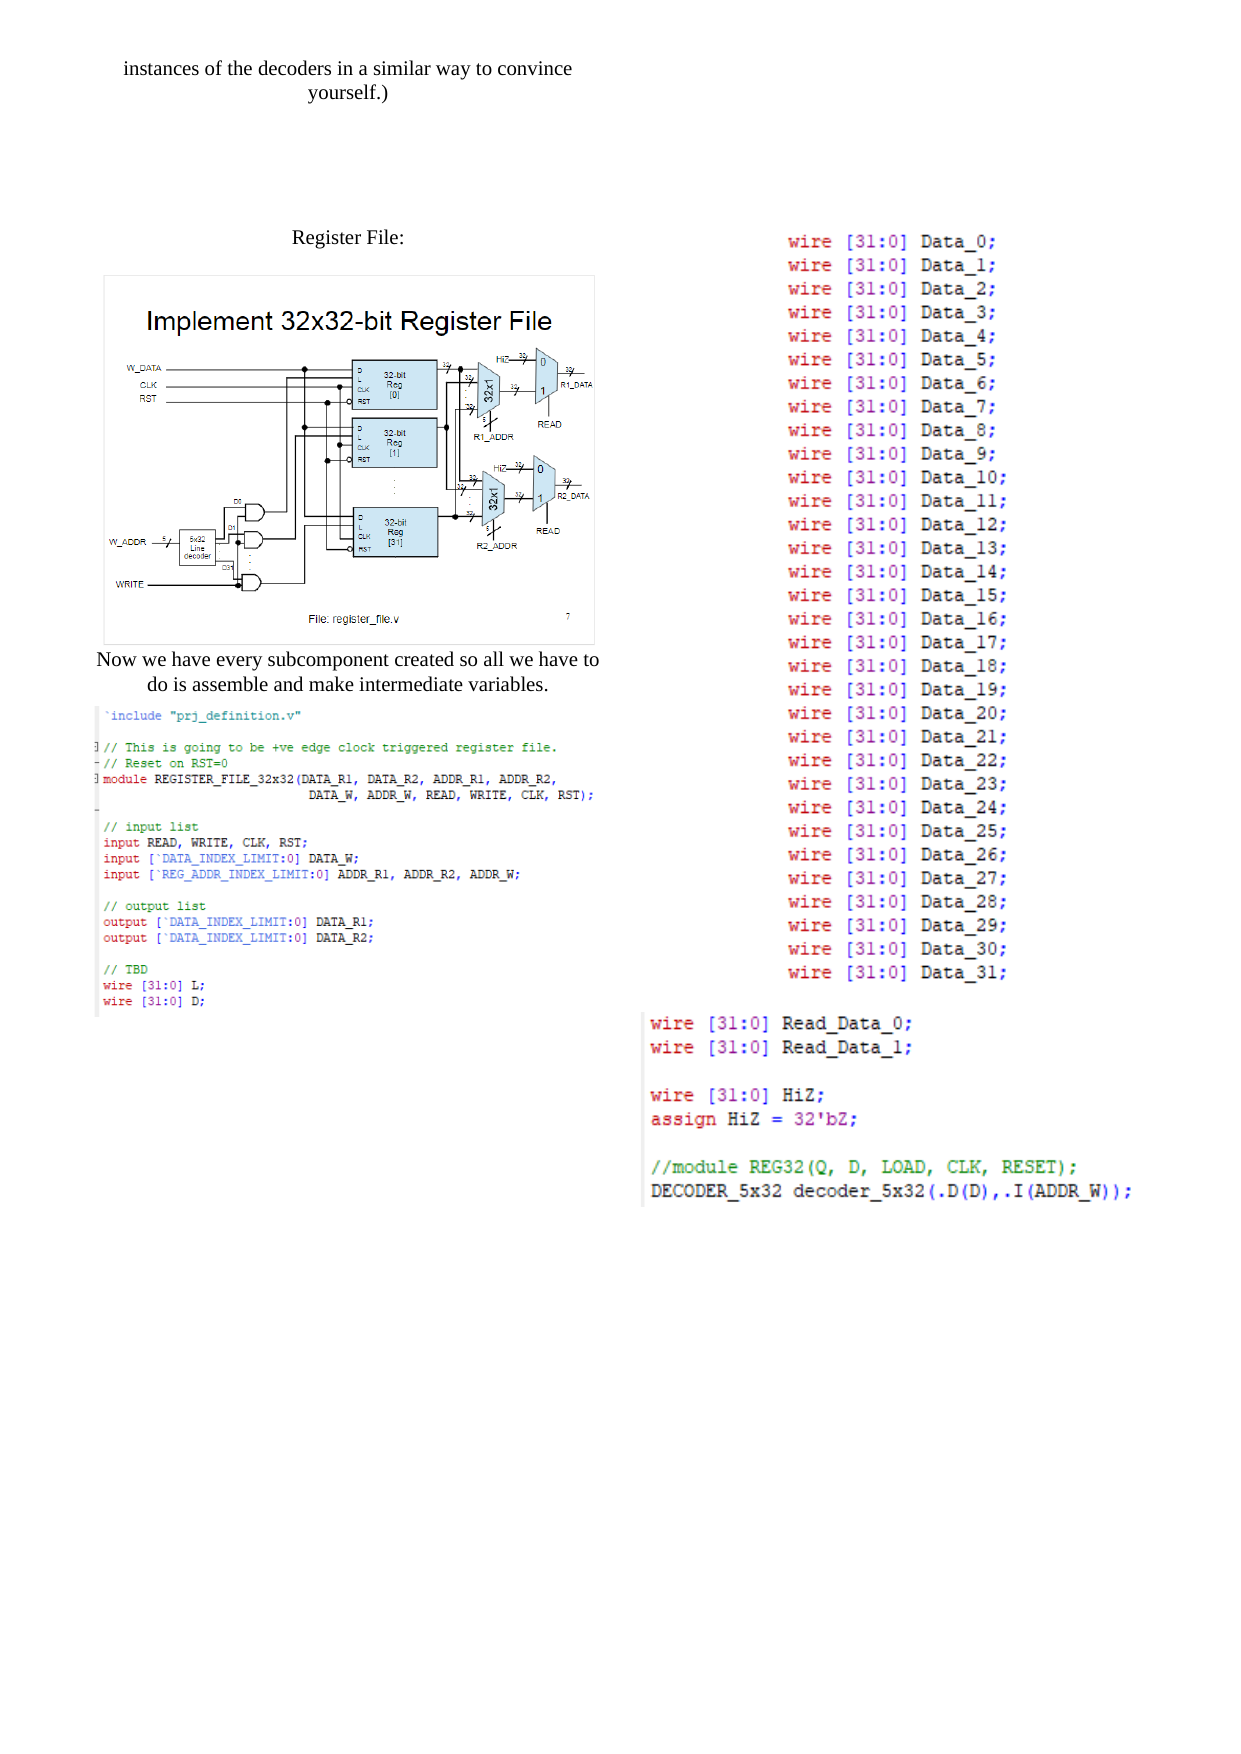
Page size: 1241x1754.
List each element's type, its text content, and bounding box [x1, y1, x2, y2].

text Register File: [94, 225, 601, 249]
text [94, 249, 601, 268]
text Now we have every subcomponent created so all we have to do is assemble and make intermediate variables. [94, 648, 601, 696]
text instances of the decoders in a similar way to convince yourself.) [94, 56, 601, 104]
